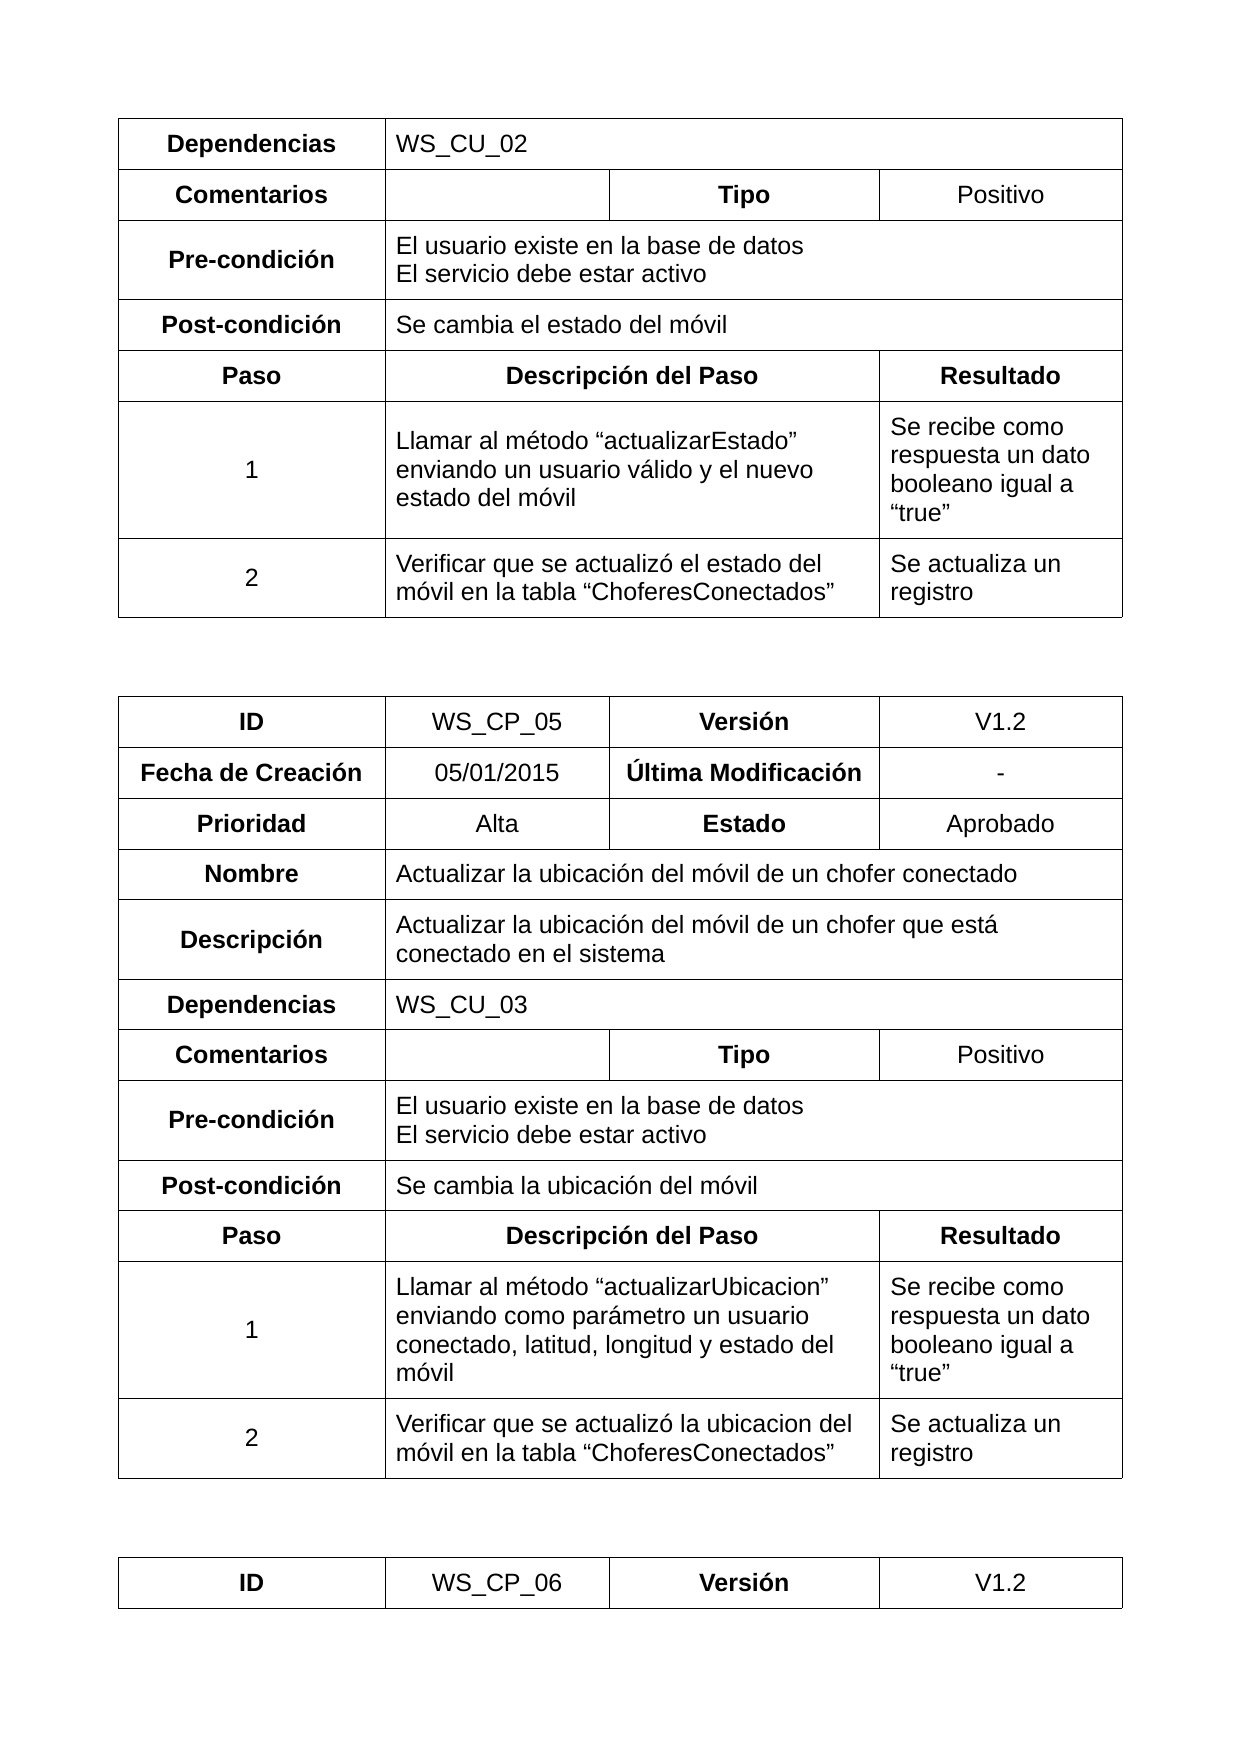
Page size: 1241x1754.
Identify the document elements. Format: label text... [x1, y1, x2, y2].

table_cell Paso [119, 1211, 385, 1261]
table_cell Paso [119, 351, 385, 401]
table_cell - [880, 748, 1122, 798]
table_cell 1 [119, 402, 385, 537]
table_cell Aprobado [880, 799, 1122, 848]
table_cell Descripción [119, 900, 385, 979]
table_header V1.2 [880, 1558, 1122, 1607]
table_cell Se recibe como respuesta un dato booleano igual a “true” [880, 1262, 1122, 1398]
table_cell El usuario existe en la base de datos El servicio debe estar activo [386, 221, 1122, 299]
table_cell Pre-condición [119, 221, 385, 299]
table_cell 05/01/2015 [386, 748, 609, 798]
table_cell Positivo [880, 1030, 1122, 1080]
table_cell Positivo [880, 170, 1122, 219]
table_cell El usuario existe en la base de datos El servicio debe estar activo [386, 1081, 1122, 1159]
table_cell 1 [119, 1262, 385, 1398]
table_cell Post-condición [119, 1161, 385, 1210]
table_cell Se cambia el estado del móvil [386, 300, 1122, 350]
table_cell [386, 1030, 609, 1080]
table_header ID [119, 697, 385, 747]
table_cell Tipo [610, 1030, 879, 1080]
table_header WS_CP_05 [386, 697, 609, 747]
table_cell Tipo [610, 170, 879, 219]
table_cell Llamar al método “actualizarEstado” enviando un usuario válido y el nuevo estado del móvil [386, 402, 879, 537]
table_cell Verificar que se actualizó el estado del móvil en la tabla “ChoferesConectados” [386, 539, 879, 617]
table_cell Actualizar la ubicación del móvil de un chofer conectado [386, 850, 1122, 899]
table_cell Se actualiza un registro [880, 539, 1122, 617]
table_cell Se recibe como respuesta un dato booleano igual a “true” [880, 402, 1122, 537]
table_cell Descripción del Paso [386, 1211, 879, 1261]
table_cell Prioridad [119, 799, 385, 848]
table_header Versión [610, 1558, 879, 1607]
table_cell Se actualiza un registro [880, 1399, 1122, 1477]
table_cell Fecha de Creación [119, 748, 385, 798]
table_cell Alta [386, 799, 609, 848]
table_cell 2 [119, 539, 385, 617]
table_cell Nombre [119, 850, 385, 899]
table_cell [386, 170, 609, 219]
table_cell Estado [610, 799, 879, 848]
table_header Versión [610, 697, 879, 747]
table_cell Verificar que se actualizó la ubicacion del móvil en la tabla “ChoferesConectados” [386, 1399, 879, 1477]
table_cell Se cambia la ubicación del móvil [386, 1161, 1122, 1210]
table_cell Descripción del Paso [386, 351, 879, 401]
table_header V1.2 [880, 697, 1122, 747]
table_cell Última Modificación [610, 748, 879, 798]
table_cell Dependencias [119, 119, 385, 169]
table_cell Comentarios [119, 170, 385, 219]
table_header ID [119, 1558, 385, 1607]
table_cell Actualizar la ubicación del móvil de un chofer que está conectado en el sistema [386, 900, 1122, 979]
table_cell Post-condición [119, 300, 385, 350]
table_cell Resultado [880, 1211, 1122, 1261]
table_header WS_CP_06 [386, 1558, 609, 1607]
table_cell WS_CU_03 [386, 980, 1122, 1029]
table_cell Llamar al método “actualizarUbicacion” enviando como parámetro un usuario conectado, latitud, longitud y estado del móvil [386, 1262, 879, 1398]
table_cell Dependencias [119, 980, 385, 1029]
table_cell WS_CU_02 [386, 119, 1122, 169]
table_cell Comentarios [119, 1030, 385, 1080]
table_cell 2 [119, 1399, 385, 1477]
table_cell Resultado [880, 351, 1122, 401]
table_cell Pre-condición [119, 1081, 385, 1159]
